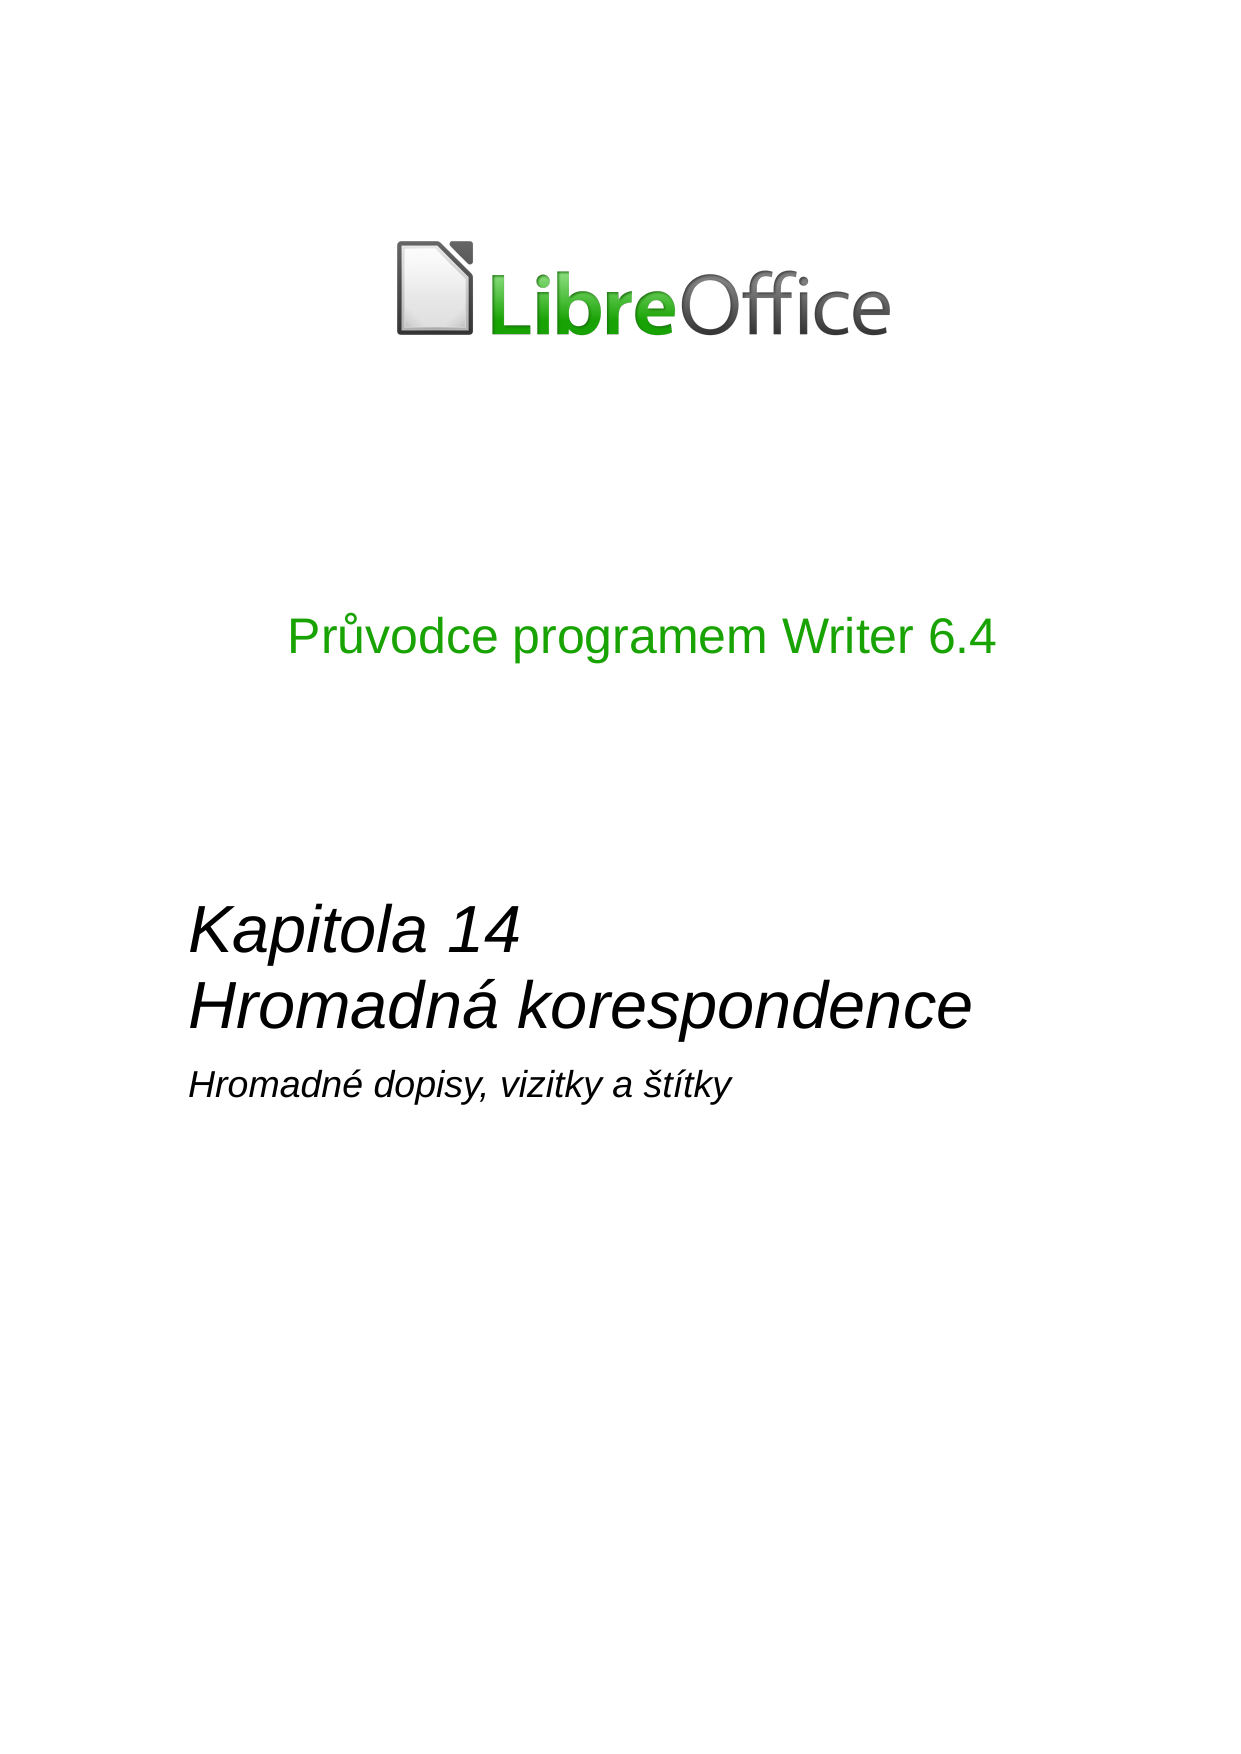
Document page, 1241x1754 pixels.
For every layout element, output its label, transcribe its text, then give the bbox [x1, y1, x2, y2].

title Kapitola 14 Hromadná korespondence [188, 889, 1098, 1043]
text Průvodce programem Writer 6.4 [188, 607, 1098, 664]
subtitle Hromadné dopisy, vizitky a štítky [188, 1062, 1098, 1105]
picture [392, 236, 893, 342]
